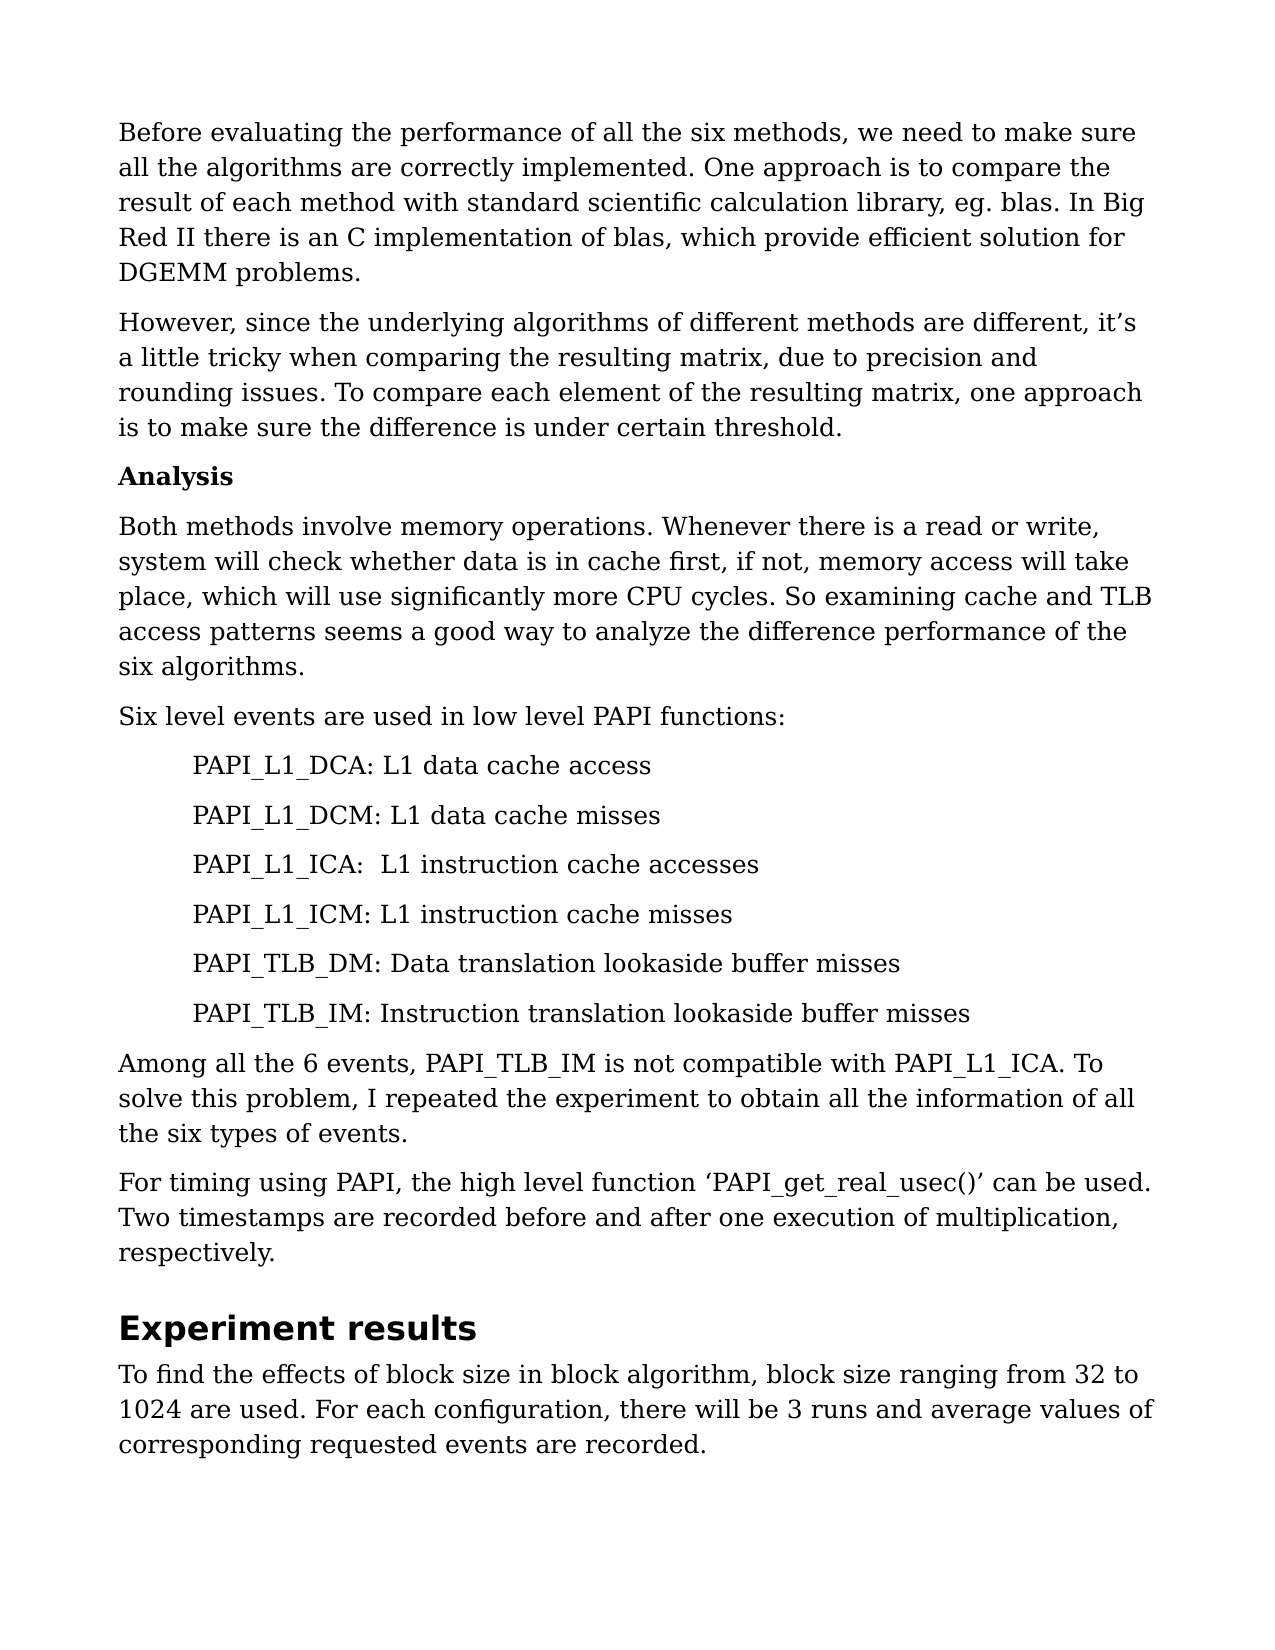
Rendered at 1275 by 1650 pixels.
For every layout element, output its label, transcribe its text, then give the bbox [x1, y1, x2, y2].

text To find the effects of block size in block algorithm, block size ranging from 32 to 1024 are used. For each configuration, there will be 3 runs and average values of corresponding requested events are recorded. [118, 1360, 1157, 1459]
text PAPI_L1_DCA: L1 data cache access [118, 751, 1157, 780]
text PAPI_L1_DCM: L1 data cache misses [118, 801, 1157, 830]
text Analysis [118, 462, 1157, 492]
text For timing using PAPI, the high level function ‘PAPI_get_real_usec()’ can be used. Two timestamps are recorded before and after one execution of multiplication, respectively. [118, 1168, 1157, 1267]
text However, since the underlying algorithms of different methods are different, it’s a little tricky when comparing the resulting matrix, due to precision and rounding issues. To compare each element of the resulting matrix, one approach is to make sure the difference is under certain threshold. [118, 308, 1157, 442]
text PAPI_TLB_IM: Instruction translation lookaside buffer misses [118, 999, 1157, 1028]
subtitle Experiment results [118, 1309, 1157, 1348]
text Among all the 6 events, PAPI_TLB_IM is not compatible with PAPI_L1_ICA. To solve this problem, I repeated the experiment to obtain all the information of all the six types of events. [118, 1049, 1157, 1148]
text Before evaluating the performance of all the six methods, we need to make sure all the algorithms are correctly implemented. One approach is to compare the result of each method with standard scientific calculation library, eg. blas. In Big Red II there is an C implementation of blas, which provide efficient solution for DGEMM problems. [118, 118, 1157, 287]
text PAPI_L1_ICM: L1 instruction cache misses [118, 900, 1157, 929]
text PAPI_L1_ICA: L1 instruction cache accesses [118, 850, 1157, 879]
text PAPI_TLB_DM: Data translation lookaside buffer misses [118, 949, 1157, 979]
text Both methods involve memory operations. Whenever there is a read or write, system will check whether data is in cache first, if not, memory access will take place, which will use significantly more CPU cycles. So examining cache and TLB access patterns seems a good way to analyze the difference performance of the six algorithms. [118, 512, 1157, 681]
text Six level events are used in low level PAPI functions: [118, 702, 1157, 731]
